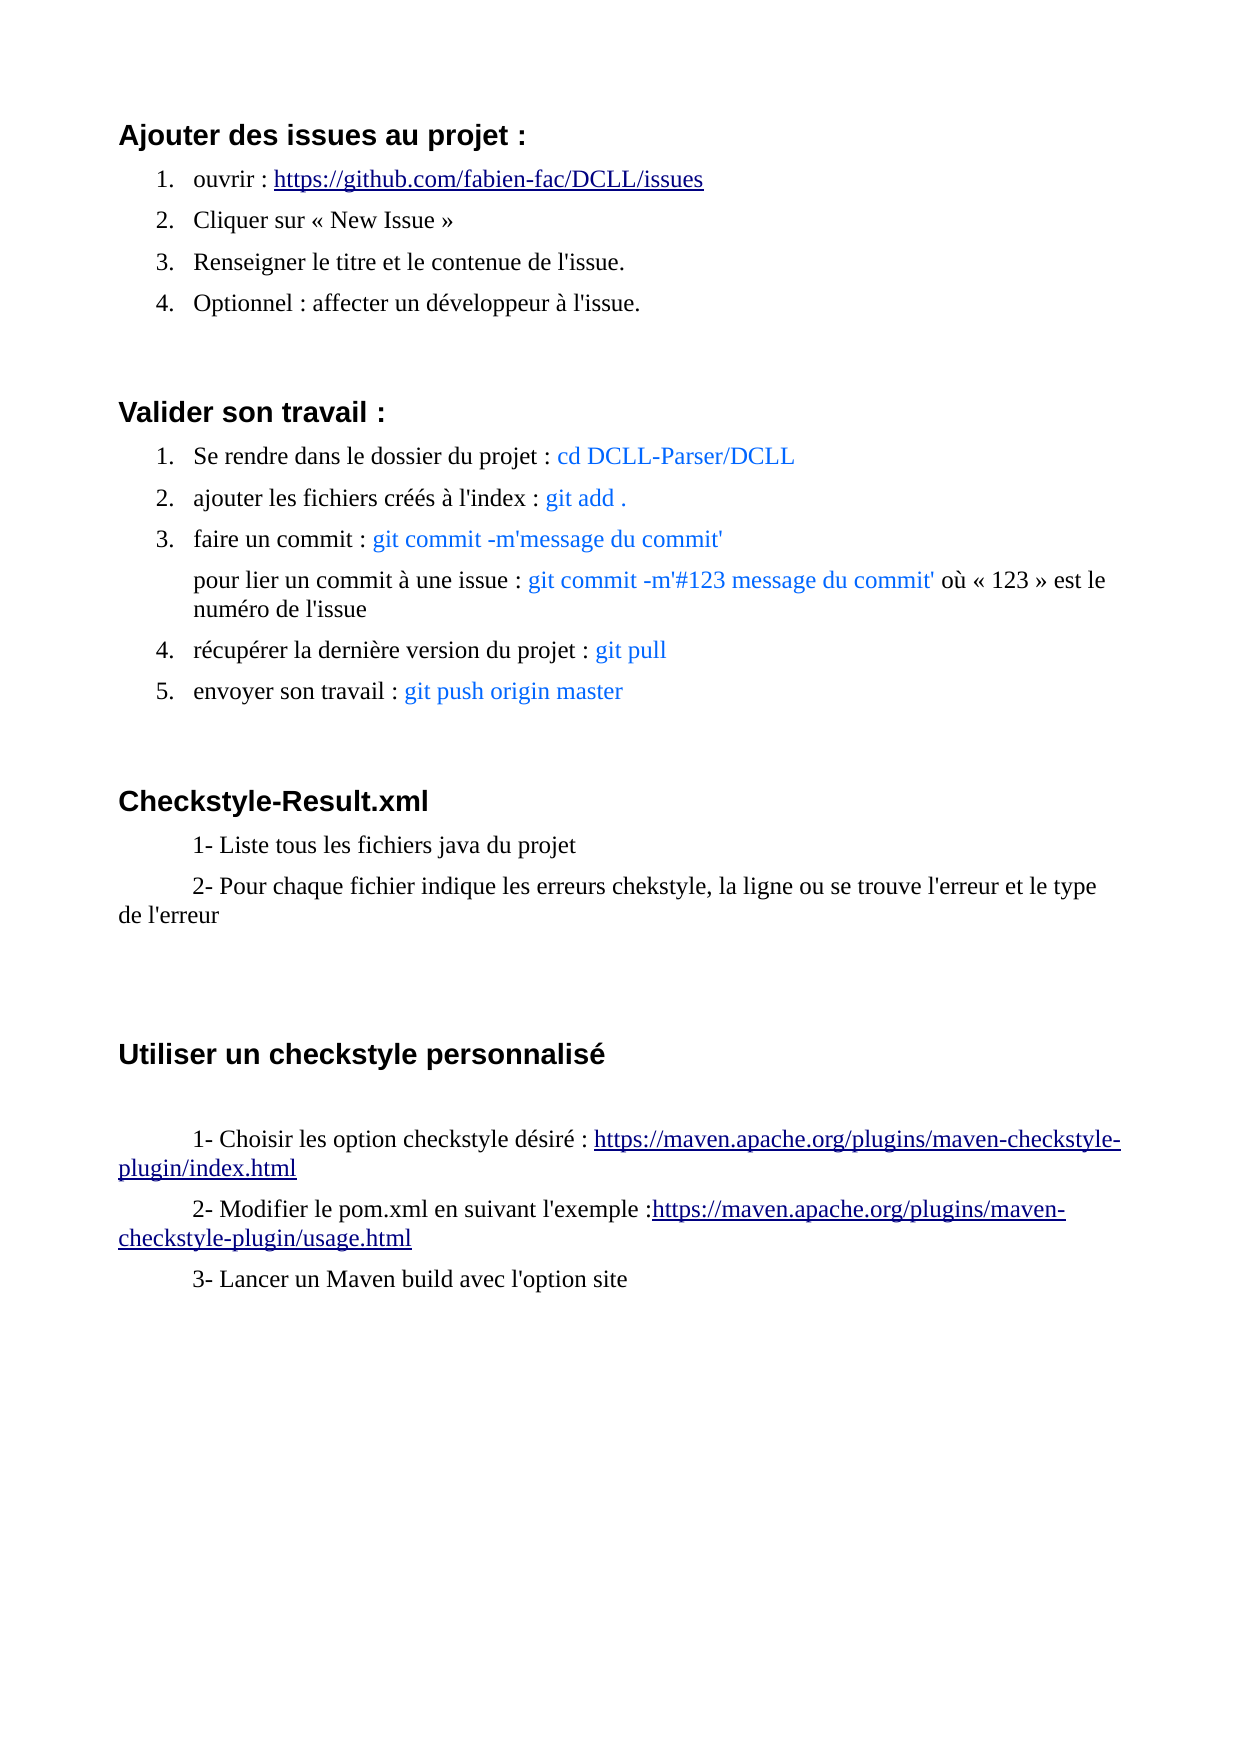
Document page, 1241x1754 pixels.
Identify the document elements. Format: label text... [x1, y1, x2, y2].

subtitle Valider son travail : [118, 395, 1122, 429]
text 2- Pour chaque fichier indique les erreurs chekstyle, la ligne ou se trouve l'erreur et le type de l'erreur [118, 871, 1122, 929]
text 3- Lancer un Maven build avec l'option site [118, 1264, 1122, 1293]
text 2- Modifier le pom.xml en suivant l'exemple :https://maven.apache.org/plugins/maven-checkstyle-plugin/usage.html [118, 1194, 1122, 1252]
subtitle Utiliser un checkstyle personnalisé [118, 1037, 1122, 1071]
list récupérer la dernière version du projet : git pull [156, 635, 1122, 664]
list envoyer son travail : git push origin master [156, 676, 1122, 705]
list pour lier un commit à une issue : git commit -m'#123 message du commit' où « 123 » est le numéro de l'issue [156, 565, 1122, 623]
text 1- Liste tous les fichiers java du projet [118, 830, 1122, 859]
list faire un commit : git commit -m'message du commit' [156, 524, 1122, 553]
subtitle Ajouter des issues au projet : [118, 118, 1122, 152]
list Renseigner le titre et le contenue de l'issue. [156, 247, 1122, 275]
list ajouter les fichiers créés à l'index : git add . [156, 483, 1122, 511]
list Optionnel : affecter un développeur à l'issue. [156, 288, 1122, 317]
list Cliquer sur « New Issue » [156, 205, 1122, 234]
text 1- Choisir les option checkstyle désiré : https://maven.apache.org/plugins/maven-checkstyle-plugin/index.html [118, 1124, 1122, 1182]
list Se rendre dans le dossier du projet : cd DCLL-Parser/DCLL [156, 441, 1122, 470]
subtitle Checkstyle-Result.xml [118, 784, 1122, 817]
list ouvrir : https://github.com/fabien-fac/DCLL/issues [156, 164, 1122, 193]
